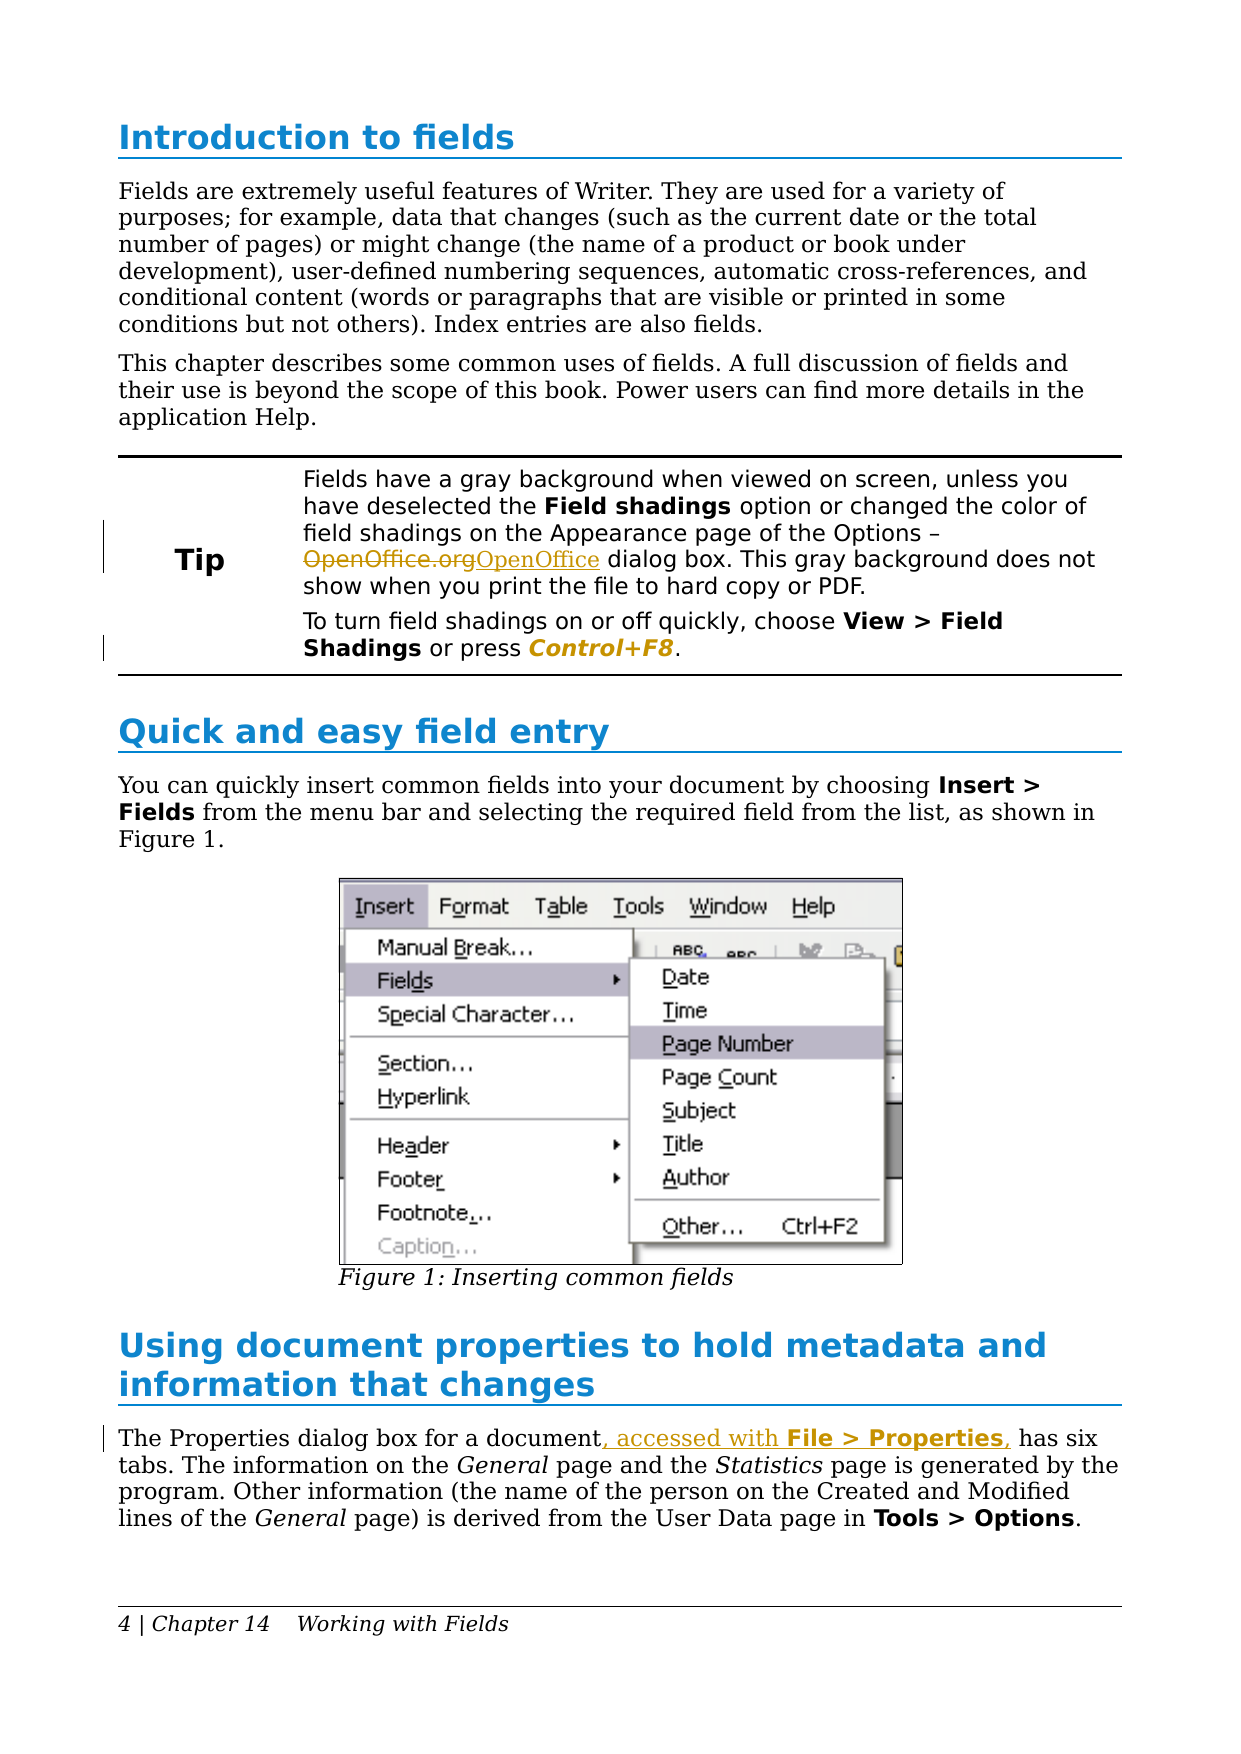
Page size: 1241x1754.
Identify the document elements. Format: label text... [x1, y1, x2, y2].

table_header Fields have a gray background when viewed on screen, unless you have deselected the Field shadings option or changed the color of field shadings on the Appearance page of the Options – OpenOffice dialog box. This gray background does not show when you print the file to hard copy or PDF. To turn field shadings on or off quickly, choose View > Field Shadings or press Control+F8. [281, 458, 1122, 674]
picture [340, 879, 902, 1264]
table_header Tip [118, 458, 281, 674]
text The Properties dialog box for a document, accessed with File > Properties, has six tabs. The information on the General page and the Statistics page is generated by the program. Other information (the name of the person on the Created and Modified lines of the General page) is derived from the User Data page in Tools > Options. [118, 1425, 1122, 1532]
subtitle Quick and easy field entry [118, 713, 1122, 751]
text This chapter describes some common uses of fields. A full discussion of fields and their use is beyond the scope of this book. Power users can find more details in the application Help. [118, 350, 1122, 430]
text Fields are extremely useful features of Writer. They are used for a variety of purposes; for example, data that changes (such as the current date or the total number of pages) or might change (the name of a product or book under development), user-defined numbering sequences, automatic cross-references, and conditional content (words or paragraphs that are visible or printed in some conditions but not others). Index entries are also fields. [118, 178, 1122, 338]
text You can quickly insert common fields into your document by choosing Insert > Fields from the menu bar and selecting the required field from the list, as shown in Figure 1. [118, 772, 1122, 852]
subtitle Using document properties to hold metadata and information that changes [118, 1327, 1122, 1404]
text Figure 1: Inserting common fields [338, 1264, 902, 1290]
subtitle Introduction to fields [118, 118, 1122, 157]
